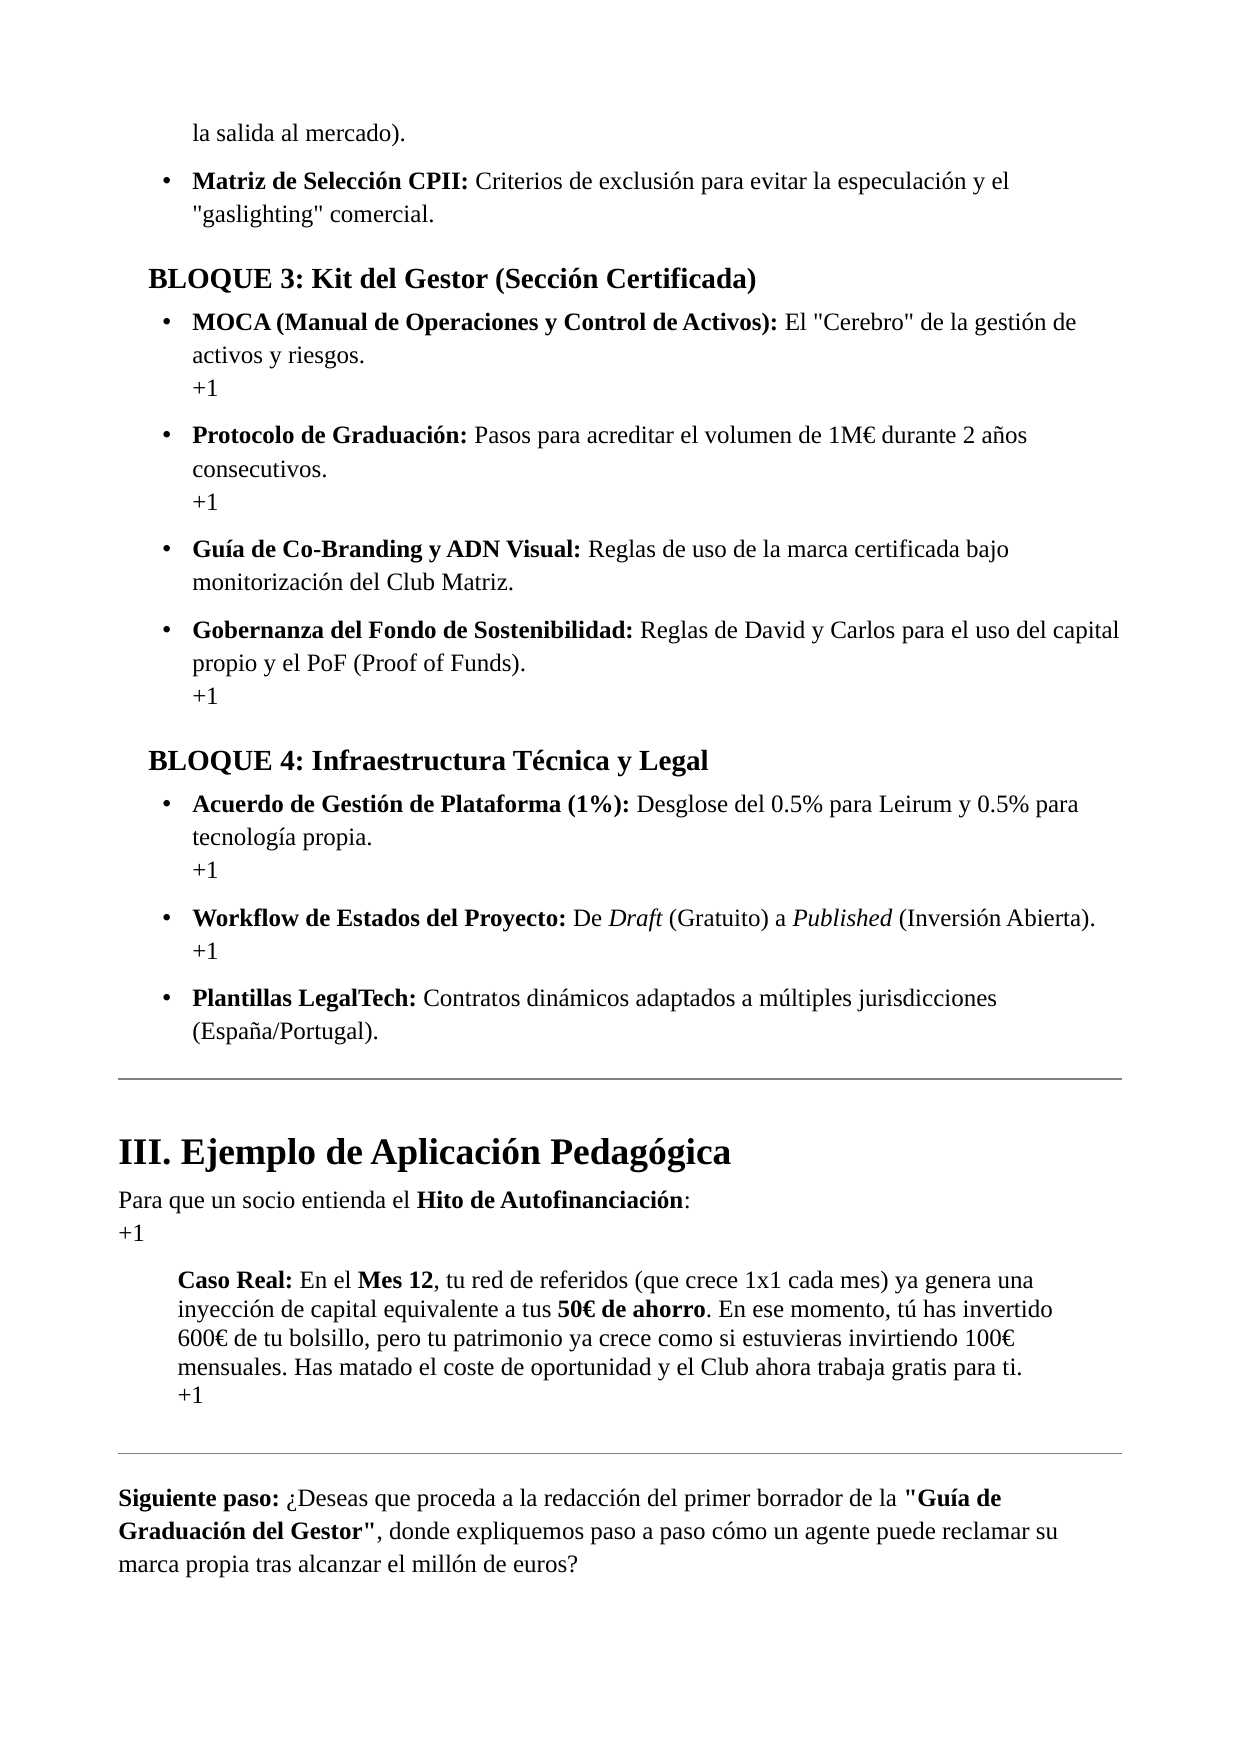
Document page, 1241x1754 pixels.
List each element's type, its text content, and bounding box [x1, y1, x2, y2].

table_cell III. Ejemplo de Aplicación Pedagógica Para que un socio entienda el Hito de Autofinanciación: +1 Caso Real: En el Mes 12, tu red de referidos (que crece 1x1 cada mes) ya genera una inyección de capital equivalente a tus 50€ de ahorro. En ese momento, tú has invertido 600€ de tu bolsillo, pero tu patrimonio ya crece como si estuvieras invirtiendo 100€ mensuales. Has matado el coste de oportunidad y el Club ahora trabaja gratis para ti. +1 [118, 1080, 1122, 1453]
table_cell la salida al mercado). Matriz de Selección CPII: Criterios de exclusión para evitar la especulación y el "gaslighting" comercial. 📂 BLOQUE 3: Kit del Gestor (Sección Certificada) MOCA (Manual de Operaciones y Control de Activos): El "Cerebro" de la gestión de activos y riesgos. +1 Protocolo de Graduación: Pasos para acreditar el volumen de 1M€ durante 2 años consecutivos. +1 Guía de Co-Branding y ADN Visual: Reglas de uso de la marca certificada bajo monitorización del Club Matriz. Gobernanza del Fondo de Sostenibilidad: Reglas de David y Carlos para el uso del capital propio y el PoF (Proof of Funds). +1 📂 BLOQUE 4: Infraestructura Técnica y Legal Acuerdo de Gestión de Plataforma (1%): Desglose del 0.5% para Leirum y 0.5% para tecnología propia. +1 Workflow de Estados del Proyecto: De Draft (Gratuito) a Published (Inversión Abierta). +1 Plantillas LegalTech: Contratos dinámicos adaptados a múltiples jurisdicciones (España/Portugal). [118, 118, 1122, 1078]
table_cell Siguiente paso: ¿Deseas que proceda a la redacción del primer borrador de la "Guía de Graduación del Gestor", donde expliquemos paso a paso cómo un agente puede reclamar su marca propia tras alcanzar el millón de euros? [118, 1454, 1122, 1625]
